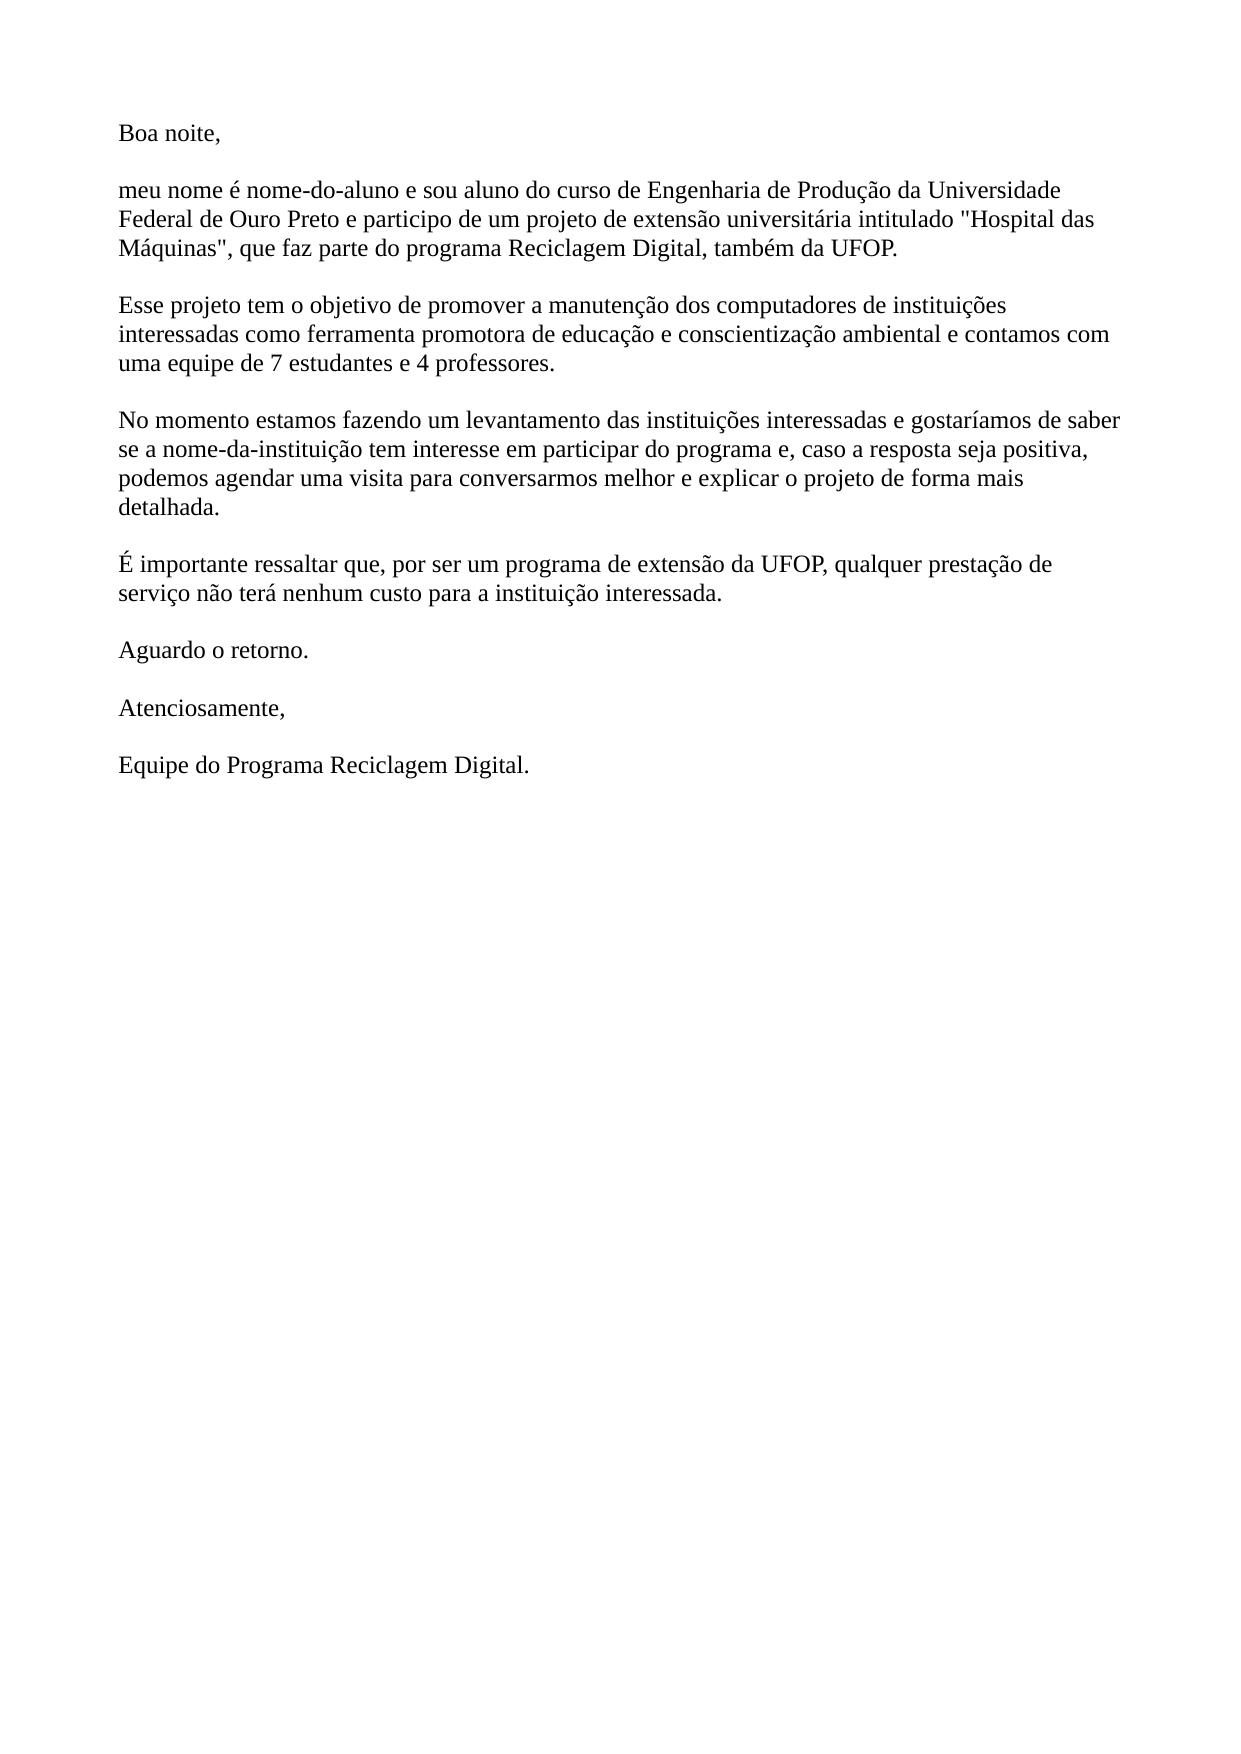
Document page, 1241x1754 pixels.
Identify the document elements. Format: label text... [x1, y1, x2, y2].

text Equipe do Programa Reciclagem Digital. [118, 751, 1122, 779]
text meu nome é nome-do-aluno e sou aluno do curso de Engenharia de Produção da Universidade Federal de Ouro Preto e participo de um projeto de extensão universitária intitulado "Hospital das Máquinas", que faz parte do programa Reciclagem Digital, também da UFOP. [118, 176, 1122, 262]
text Aguardo o retorno. [118, 636, 1122, 664]
text É importante ressaltar que, por ser um programa de extensão da UFOP, qualquer prestação de serviço não terá nenhum custo para a instituição interessada. [118, 549, 1122, 607]
text Esse projeto tem o objetivo de promover a manutenção dos computadores de instituições interessadas como ferramenta promotora de educação e conscientização ambiental e contamos com uma equipe de 7 estudantes e 4 professores. [118, 291, 1122, 377]
text No momento estamos fazendo um levantamento das instituições interessadas e gostaríamos de saber se a nome-da-instituição tem interesse em participar do programa e, caso a resposta seja positiva, podemos agendar uma visita para conversarmos melhor e explicar o projeto de forma mais detalhada. [118, 406, 1122, 521]
text Atenciosamente, [118, 693, 1122, 722]
text Boa noite, [118, 118, 1122, 147]
